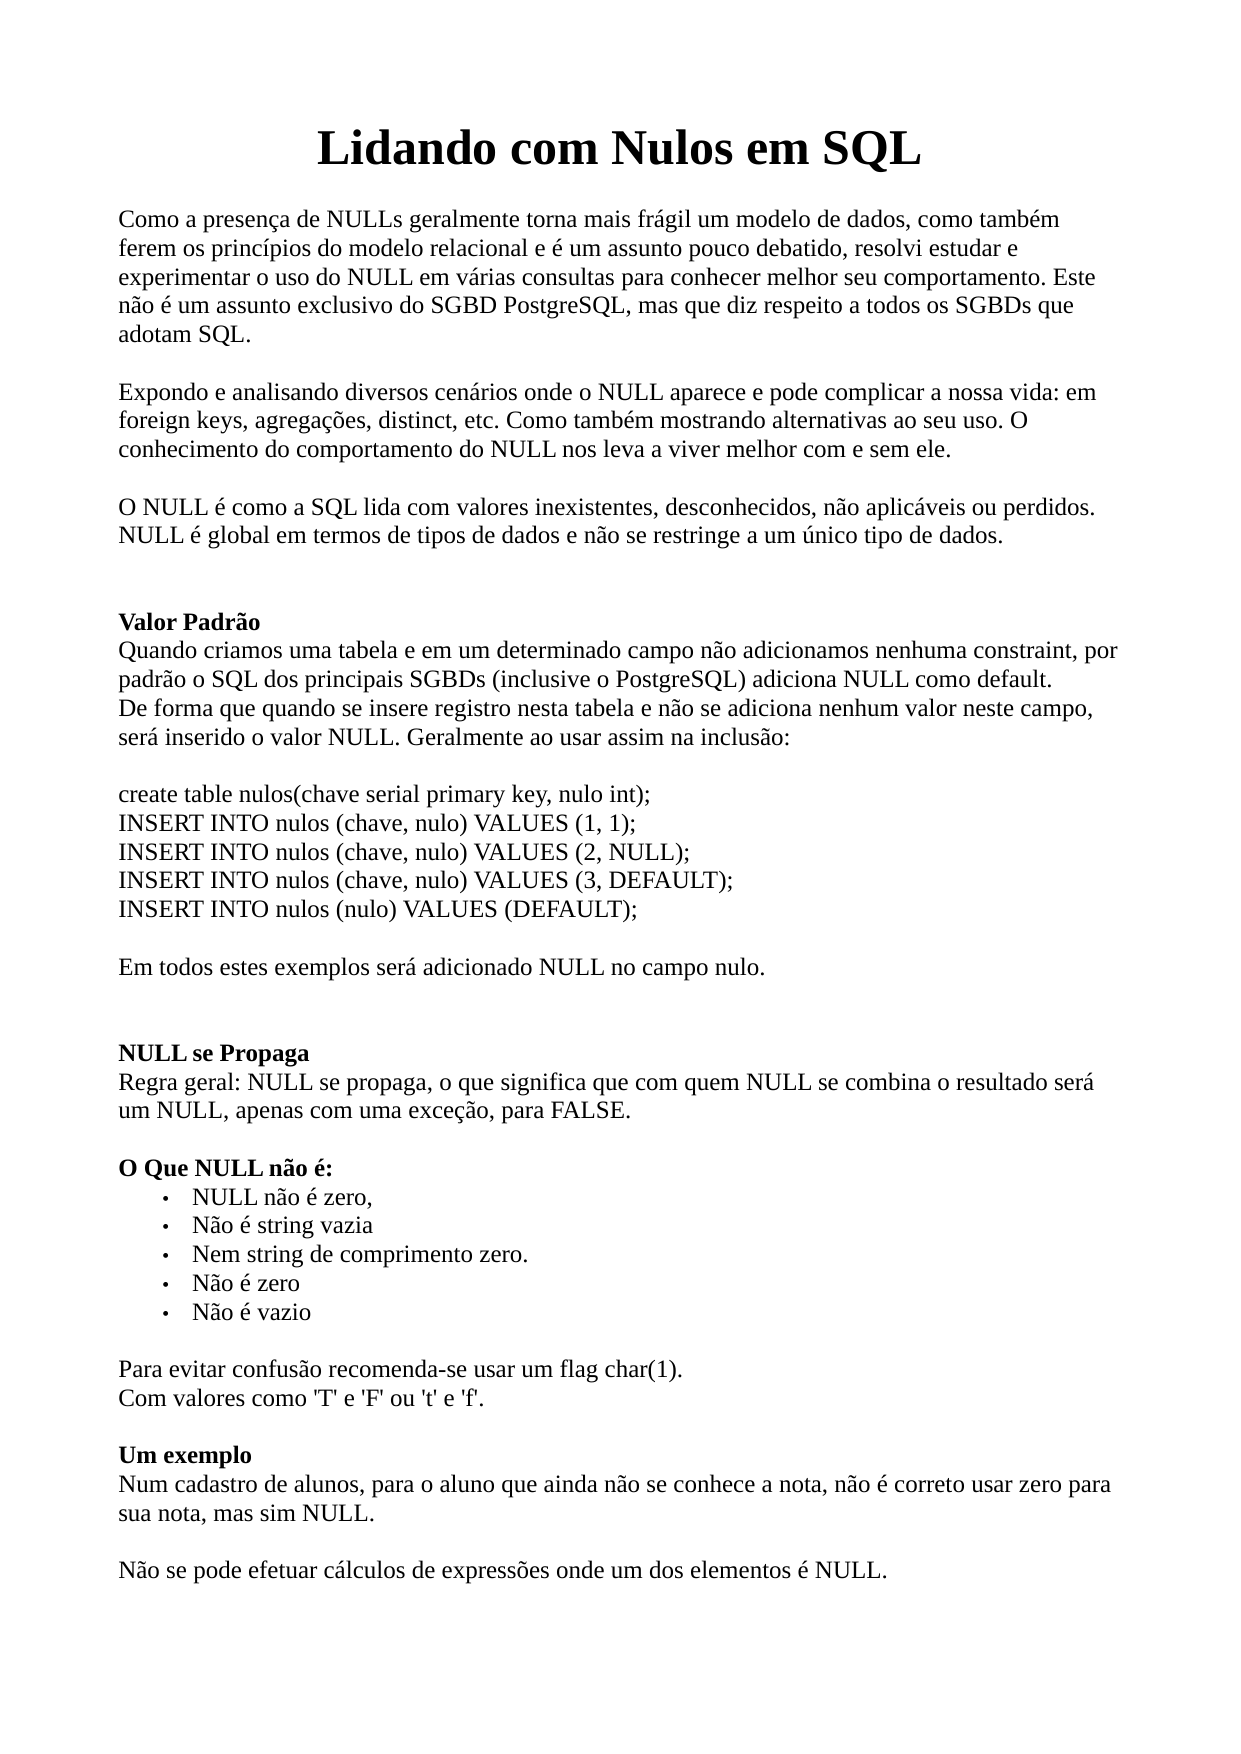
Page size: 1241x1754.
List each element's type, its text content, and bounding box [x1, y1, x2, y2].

subtitle Lidando com Nulos em SQL [118, 118, 1122, 176]
text O Que NULL não é: [118, 1153, 1122, 1182]
text Em todos estes exemplos será adicionado NULL no campo nulo. [118, 952, 1122, 981]
text Como a presença de NULLs geralmente torna mais frágil um modelo de dados, como também ferem os princípios do modelo relacional e é um assunto pouco debatido, resolvi estudar e experimentar o uso do NULL em várias consultas para conhecer melhor seu comportamento. Este não é um assunto exclusivo do SGBD PostgreSQL, mas que diz respeito a todos os SGBDs que adotam SQL. [118, 204, 1122, 348]
text Com valores como 'T' e 'F' ou 't' e 'f'. [118, 1383, 1122, 1412]
text Não se pode efetuar cálculos de expressões onde um dos elementos é NULL. [118, 1556, 1122, 1584]
text create table nulos(chave serial primary key, nulo int); [118, 779, 1122, 808]
text Expondo e analisando diversos cenários onde o NULL aparece e pode complicar a nossa vida: em foreign keys, agregações, distinct, etc. Como também mostrando alternativas ao seu uso. O conhecimento do comportamento do NULL nos leva a viver melhor com e sem ele. [118, 377, 1122, 463]
text Quando criamos uma tabela e em um determinado campo não adicionamos nenhuma constraint, por padrão o SQL dos principais SGBDs (inclusive o PostgreSQL) adiciona NULL como default. [118, 636, 1122, 693]
text NULL é global em termos de tipos de dados e não se restringe a um único tipo de dados. [118, 521, 1122, 549]
text INSERT INTO nulos (nulo) VALUES (DEFAULT); [118, 894, 1122, 923]
list Não é zero [162, 1268, 1122, 1297]
list Não é vazio [162, 1297, 1122, 1326]
text NULL se Propaga [118, 1038, 1122, 1067]
text INSERT INTO nulos (chave, nulo) VALUES (1, 1); [118, 808, 1122, 837]
list Nem string de comprimento zero. [162, 1239, 1122, 1268]
list NULL não é zero, [162, 1182, 1122, 1211]
text Num cadastro de alunos, para o aluno que ainda não se conhece a nota, não é correto usar zero para sua nota, mas sim NULL. [118, 1469, 1122, 1527]
text INSERT INTO nulos (chave, nulo) VALUES (2, NULL); [118, 837, 1122, 866]
text Para evitar confusão recomenda-se usar um flag char(1). [118, 1354, 1122, 1383]
text O NULL é como a SQL lida com valores inexistentes, desconhecidos, não aplicáveis ou perdidos. [118, 492, 1122, 521]
text De forma que quando se insere registro nesta tabela e não se adiciona nenhum valor neste campo, será inserido o valor NULL. Geralmente ao usar assim na inclusão: [118, 693, 1122, 751]
list Não é string vazia [162, 1211, 1122, 1239]
text INSERT INTO nulos (chave, nulo) VALUES (3, DEFAULT); [118, 866, 1122, 894]
text Um exemplo [118, 1441, 1122, 1469]
text Valor Padrão [118, 607, 1122, 636]
text Regra geral: NULL se propaga, o que significa que com quem NULL se combina o resultado será um NULL, apenas com uma exceção, para FALSE. [118, 1067, 1122, 1124]
